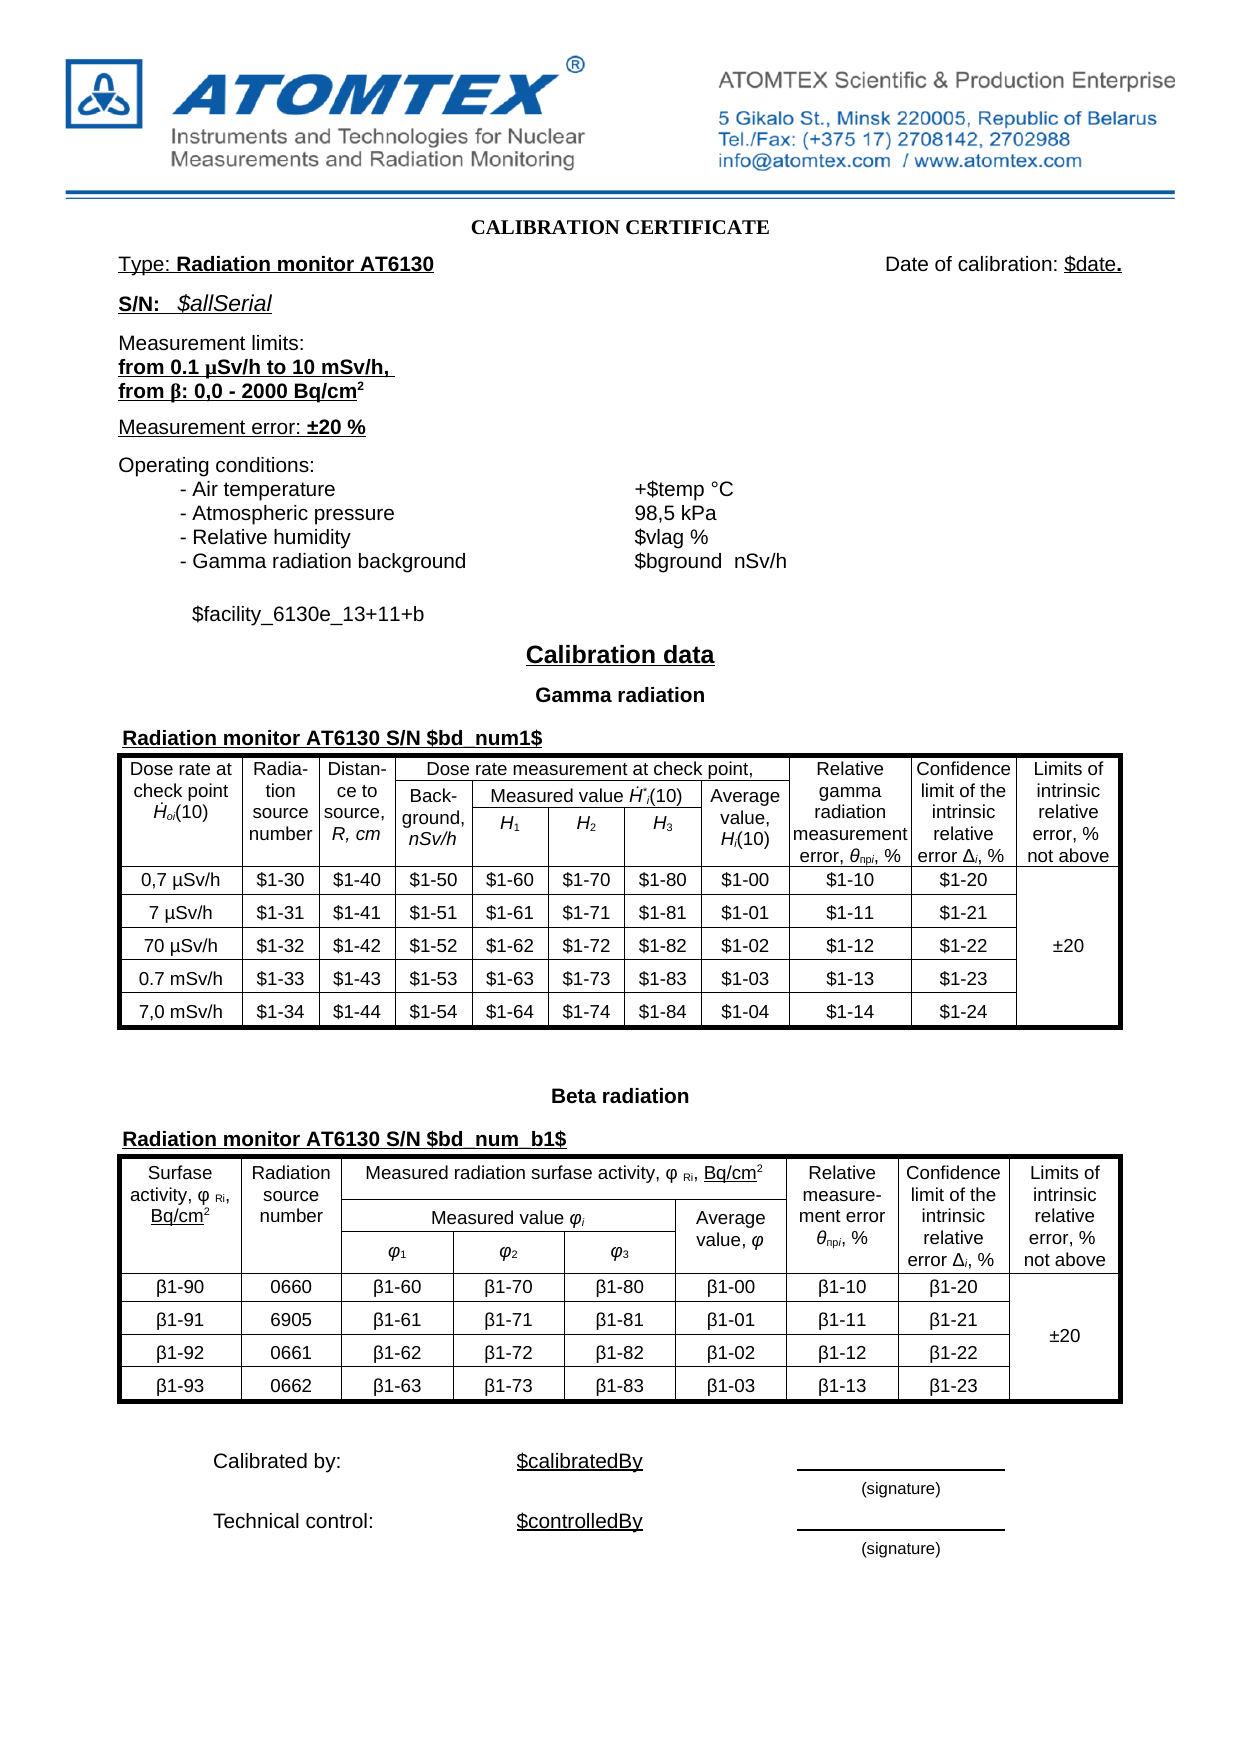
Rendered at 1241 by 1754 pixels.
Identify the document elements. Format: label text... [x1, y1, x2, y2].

table_cell Dose rate at check point Ḣoi(10) [122, 758, 242, 866]
table_cell (signature) [771, 1476, 1030, 1506]
table_cell β1-73 [454, 1367, 564, 1399]
table_cell $1-11 [790, 895, 911, 927]
table_cell $1-43 [320, 960, 395, 992]
text Calibration data [118, 640, 1122, 669]
table_cell φ3 [565, 1232, 675, 1273]
text Type: Radiation monitor AT6130 Date of calibration: $date. [118, 251, 1122, 275]
table_cell $1-82 [625, 928, 701, 959]
table_cell 0660 [242, 1274, 341, 1301]
table_cell $1-32 [243, 928, 319, 959]
table_cell [210, 1476, 513, 1506]
table_cell ±20 [1017, 867, 1118, 1025]
table_cell 0661 [242, 1335, 341, 1366]
table_cell $1-31 [243, 895, 319, 927]
table_cell β1-21 [899, 1302, 1009, 1333]
table_cell $1-51 [396, 895, 472, 927]
table_cell $1-42 [320, 928, 395, 959]
table_cell $1-83 [625, 960, 701, 992]
table_cell β1-13 [787, 1367, 898, 1399]
table_cell $1-61 [473, 895, 548, 927]
table_cell β1-83 [565, 1367, 675, 1399]
table_cell 0,7 µSv/h [122, 867, 242, 894]
table_cell $1-20 [912, 867, 1016, 894]
table_cell $1-71 [549, 895, 624, 927]
table_cell β1-90 [122, 1274, 241, 1301]
table_cell $1-52 [396, 928, 472, 959]
table_cell [210, 1536, 513, 1566]
table_cell $1-84 [625, 993, 701, 1025]
table_cell 0.7 mSv/h [122, 960, 242, 992]
table_cell $1-72 [549, 928, 624, 959]
table_cell β1-80 [565, 1274, 675, 1301]
table_header Radiation monitor AT6130 S/N $bd_num1$ [119, 707, 1121, 753]
table_cell Confidence limit of the intrinsic relative error Δi, % [899, 1159, 1009, 1273]
table_cell $1-34 [243, 993, 319, 1025]
text Gamma radiation [118, 683, 1122, 707]
text Measurement error: ±20 % [118, 415, 1122, 439]
table_cell 0662 [242, 1367, 341, 1399]
table_cell $1-53 [396, 960, 472, 992]
table_cell $1-03 [702, 960, 789, 992]
table_cell $1-01 [702, 895, 789, 927]
table_cell $1-04 [702, 993, 789, 1025]
table_cell β1-63 [342, 1367, 453, 1399]
table_cell $1-21 [912, 895, 1016, 927]
table_cell β1-72 [454, 1335, 564, 1366]
table_cell 7,0 mSv/h [122, 993, 242, 1025]
table_cell φ1 [342, 1232, 453, 1273]
table_cell $1-44 [320, 993, 395, 1025]
table_cell 70 µSv/h [122, 928, 242, 959]
table_cell Radia-tion source number [243, 758, 319, 866]
table_cell β1-82 [565, 1335, 675, 1366]
table_cell Relative measure-ment error θпрi, % [787, 1159, 898, 1273]
table_cell $1-10 [790, 867, 911, 894]
table_cell β1-02 [676, 1335, 786, 1366]
table_cell Technical control: [210, 1506, 513, 1536]
table_cell $1-02 [702, 928, 789, 959]
text S/N: $allSerial [118, 290, 1122, 316]
table_cell Back-ground, nSv/h [396, 781, 472, 866]
table_cell $1-33 [243, 960, 319, 992]
table_cell Measured radiation surfase activity, φ Ri, Bq/cm2 [342, 1159, 786, 1198]
table_cell Average value, Hi(10) [702, 781, 789, 866]
table_header Calibrated by: [210, 1446, 513, 1476]
table_cell Surfase activity, φ Ri, Bq/cm2 [122, 1159, 241, 1273]
table_cell [514, 1476, 771, 1506]
table_cell Measured value φi [342, 1200, 675, 1231]
text CALIBRATION CERTIFICATE [118, 215, 1122, 239]
table_cell H3 [625, 808, 701, 866]
table_cell 7 µSv/h [122, 895, 242, 927]
table_cell $controlledBy [514, 1506, 771, 1536]
table_cell $1-62 [473, 928, 548, 959]
table_cell β1-60 [342, 1274, 453, 1301]
table_cell β1-81 [565, 1302, 675, 1333]
text Beta radiation [118, 1084, 1122, 1108]
table_cell $1-80 [625, 867, 701, 894]
text - Gamma radiation background $bground nSv/h [179, 549, 1122, 573]
table_cell $1-24 [912, 993, 1016, 1025]
table_cell ±20 [1010, 1274, 1118, 1399]
table_cell H1 [473, 808, 548, 866]
table_cell [514, 1536, 771, 1566]
table_cell $1-41 [320, 895, 395, 927]
table_cell Limits of intrinsic relative error, % not above [1010, 1159, 1118, 1273]
table_cell β1-71 [454, 1302, 564, 1333]
table_cell β1-12 [787, 1335, 898, 1366]
table_cell β1-70 [454, 1274, 564, 1301]
table_cell $1-14 [790, 993, 911, 1025]
table_cell β1-61 [342, 1302, 453, 1333]
text Measurement limits: [118, 331, 1122, 354]
table_cell H2 [549, 808, 624, 866]
table_cell $1-54 [396, 993, 472, 1025]
table_cell Radiation source number [242, 1159, 341, 1273]
text from 0.1 µSv/h to 10 mSv/h, [118, 354, 1122, 379]
table_cell β1-92 [122, 1335, 241, 1366]
table_cell $1-81 [625, 895, 701, 927]
table_cell β1-22 [899, 1335, 1009, 1366]
table_cell Confidence limit of the intrinsic relative error Δi, % [912, 758, 1016, 866]
table_cell β1-91 [122, 1302, 241, 1333]
table_cell β1-20 [899, 1274, 1009, 1301]
table_cell $1-64 [473, 993, 548, 1025]
table_header Radiation monitor AT6130 S/N $bd_num_b1$ [119, 1108, 1120, 1154]
table_cell $1-23 [912, 960, 1016, 992]
table_cell $1-30 [243, 867, 319, 894]
table_cell β1-01 [676, 1302, 786, 1333]
table_cell Limits of intrinsic relative error, % not above [1017, 758, 1118, 866]
text - Relative humidity $vlag % [179, 525, 1122, 549]
table_cell β1-03 [676, 1367, 786, 1399]
table_cell Measured value Ḣ*i(10) [473, 781, 701, 807]
table_cell $1-50 [396, 867, 472, 894]
table_cell $1-00 [702, 867, 789, 894]
table_cell β1-62 [342, 1335, 453, 1366]
table_cell $1-13 [790, 960, 911, 992]
table_cell φ2 [454, 1232, 564, 1273]
table_cell $1-40 [320, 867, 395, 894]
table_cell Average value, φ [676, 1200, 786, 1273]
table_cell 6905 [242, 1302, 341, 1333]
text Operating conditions: [118, 453, 1122, 477]
table_cell β1-10 [787, 1274, 898, 1301]
text $facility_6130e_13+11+b [118, 602, 1122, 626]
table_cell β1-93 [122, 1367, 241, 1399]
text - Atmospheric pressure 98,5 kPa [179, 501, 1122, 525]
table_cell $1-63 [473, 960, 548, 992]
table_header [771, 1446, 1030, 1476]
table_cell (signature) [771, 1536, 1030, 1566]
text - Air temperature +$temp °C [179, 477, 1122, 501]
table_cell β1-00 [676, 1274, 786, 1301]
table_cell β1-23 [899, 1367, 1009, 1399]
table_cell Relative gamma radiation measurement error, θпрi, % [790, 758, 911, 866]
table_cell Distan-ce to source, R, сm [320, 758, 395, 866]
table_cell [771, 1506, 1030, 1536]
table_header $calibratedBy [514, 1446, 771, 1476]
table_cell $1-70 [549, 867, 624, 894]
table_cell $1-22 [912, 928, 1016, 959]
table_cell $1-60 [473, 867, 548, 894]
table_cell Dose rate measurement at check point, [396, 758, 789, 780]
text from β: 0,0 - 2000 Bq/cm2 [118, 379, 1122, 403]
table_cell β1-11 [787, 1302, 898, 1333]
table_cell $1-73 [549, 960, 624, 992]
table_cell $1-12 [790, 928, 911, 959]
table_cell $1-74 [549, 993, 624, 1025]
